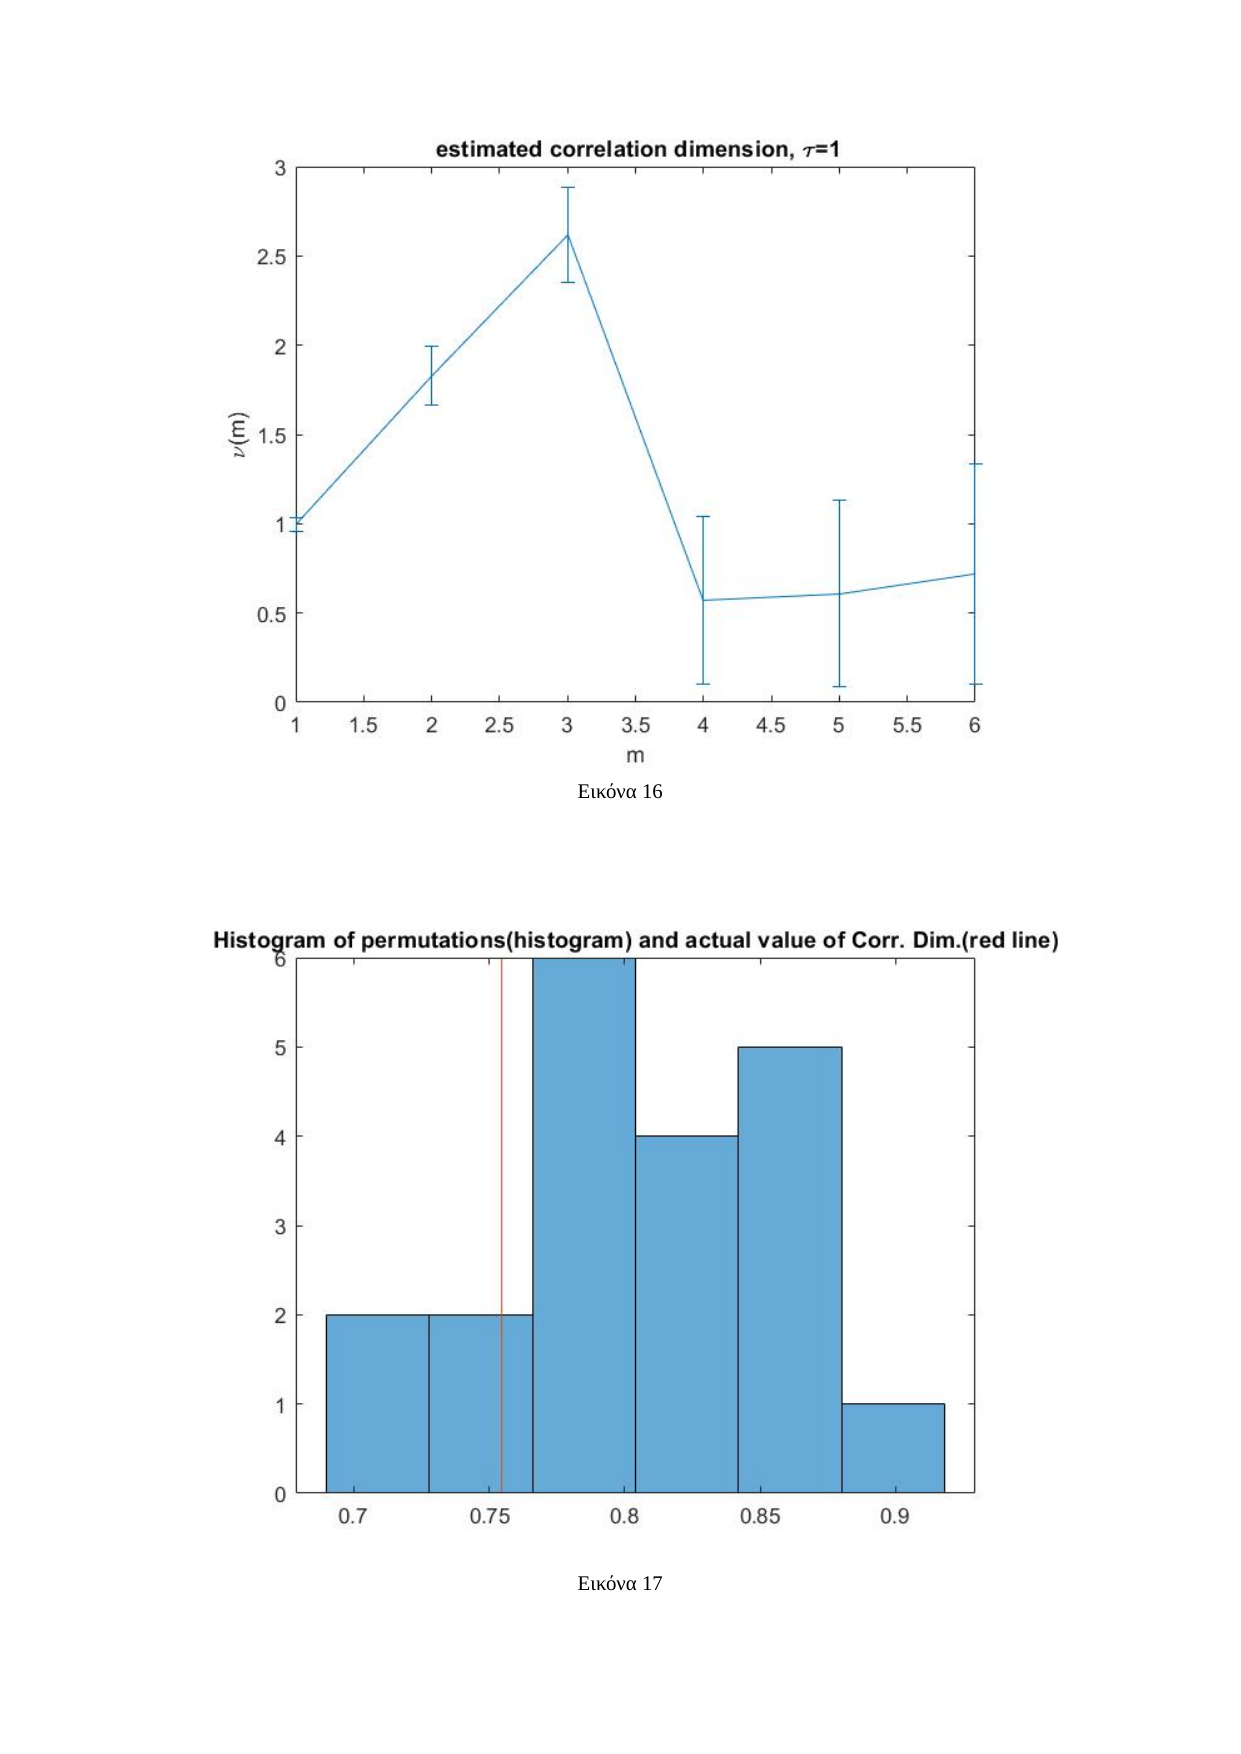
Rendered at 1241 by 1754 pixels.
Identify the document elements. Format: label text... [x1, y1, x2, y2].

text Εικόνα 16 [118, 118, 1122, 803]
picture [182, 118, 1058, 775]
picture [182, 909, 1058, 1566]
text Εικόνα 17 [118, 909, 1122, 1594]
